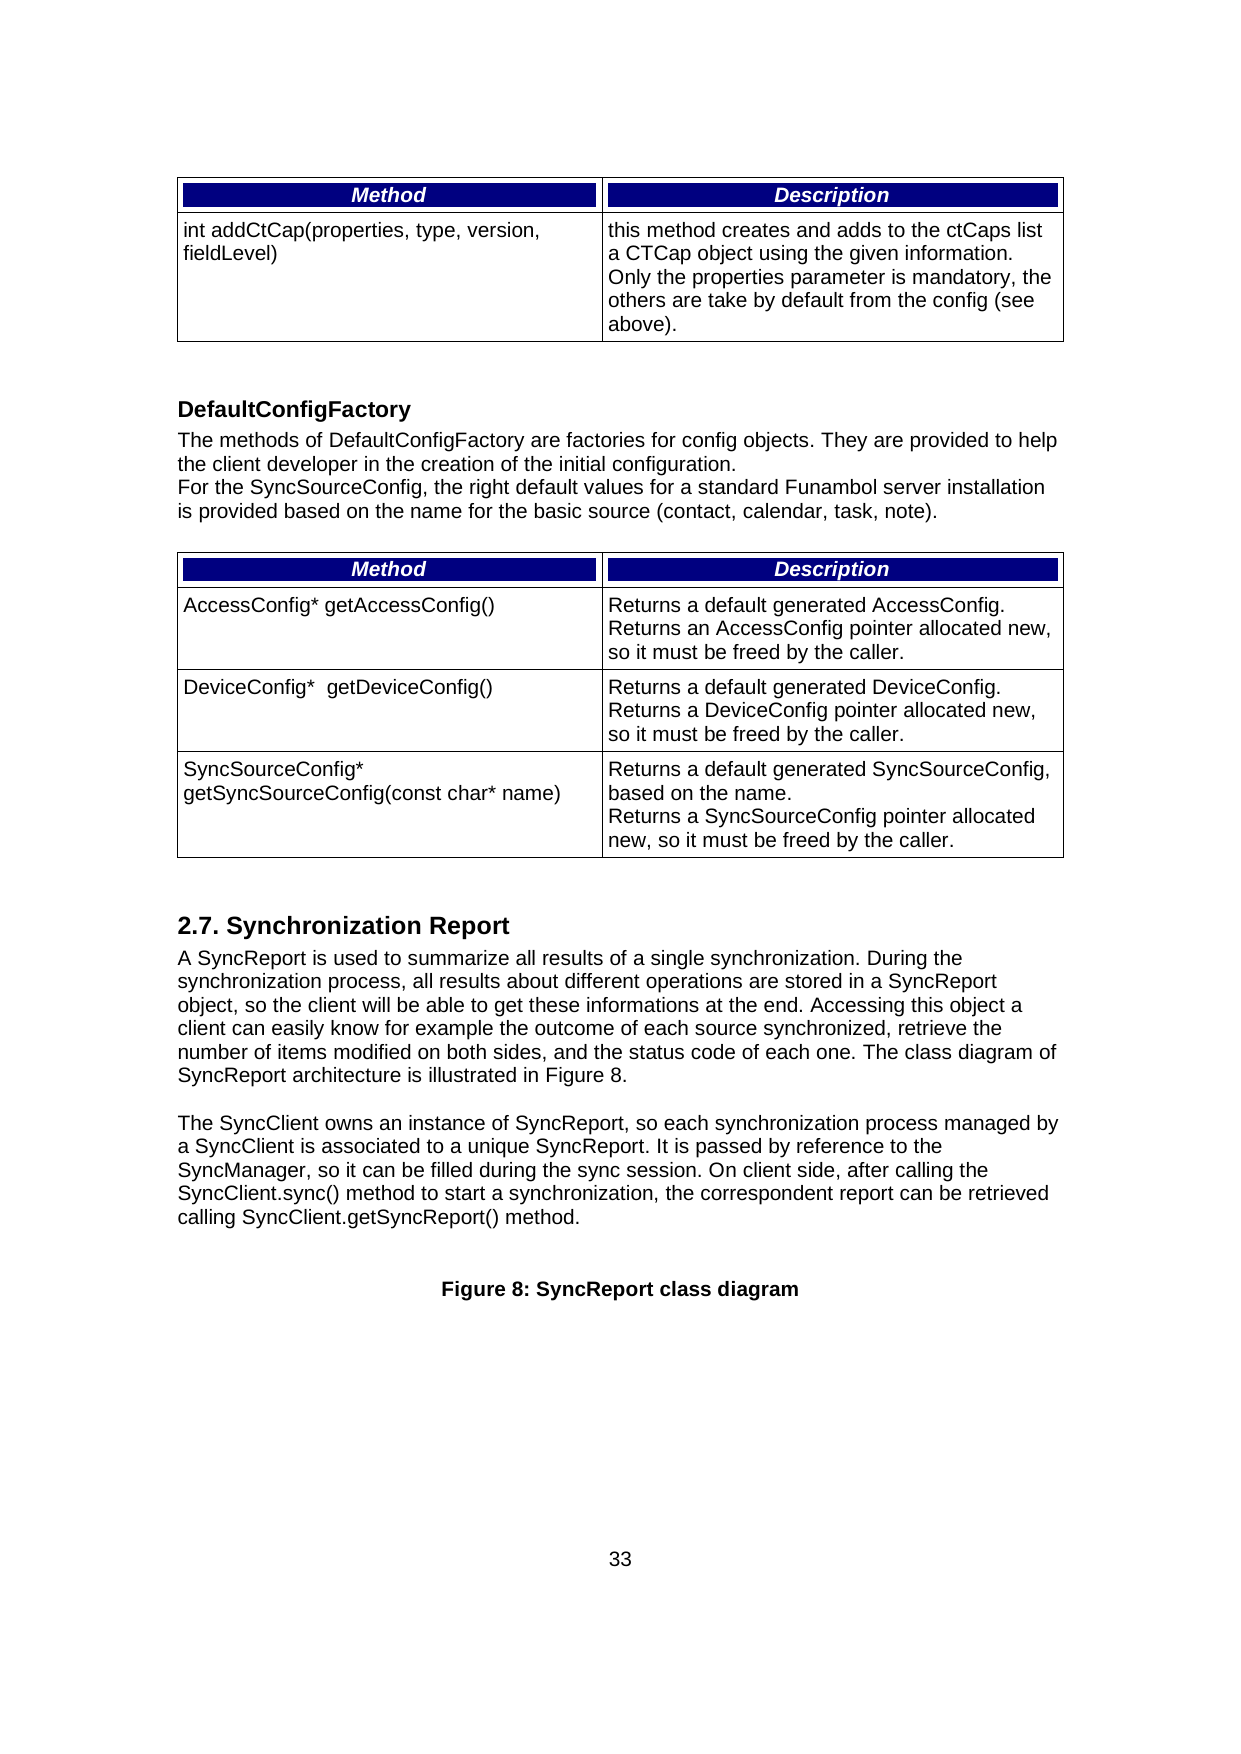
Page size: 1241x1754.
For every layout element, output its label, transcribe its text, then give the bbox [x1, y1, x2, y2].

subtitle Synchronization Report [177, 912, 1063, 940]
table_cell this method creates and adds to the ctCaps list a CTCap object using the given information. Only the properties parameter is mandatory, the others are take by default from the config (see above). [603, 213, 1063, 341]
table_cell AccessConfig* getAccessConfig() [178, 588, 602, 669]
subtitle DefaultConfigFactory [177, 396, 1063, 422]
text The methods of DefaultConfigFactory are factories for config objects. They are provided to help the client developer in the creation of the initial configuration. [177, 428, 1063, 476]
text For the SyncSourceConfig, the right default values for a standard Funambol server installation is provided based on the name for the basic source (contact, calendar, task, note). [177, 476, 1063, 523]
table_cell Returns a default generated AccessConfig. Returns an AccessConfig pointer allocated new, so it must be freed by the caller. [603, 588, 1063, 669]
text Figure 8: SyncReport class diagram [177, 1277, 1063, 1301]
table_cell SyncSourceConfig* getSyncSourceConfig(const char* name) [178, 752, 602, 857]
table_cell DeviceConfig* getDeviceConfig() [178, 670, 602, 751]
table_header Description [603, 178, 1063, 212]
table_header Method [178, 178, 602, 212]
text A SyncReport is used to summarize all results of a single synchronization. During the synchronization process, all results about different operations are stored in a SyncReport object, so the client will be able to get these informations at the end. Accessing this object a client can easily know for example the outcome of each source synchronized, retrieve the number of items modified on both sides, and the status code of each one. The class diagram of SyncReport architecture is illustrated in Figure 8. [177, 946, 1063, 1087]
table_header Method [178, 553, 602, 587]
table_header Description [603, 553, 1063, 587]
table_cell Returns a default generated DeviceConfig. Returns a DeviceConfig pointer allocated new, so it must be freed by the caller. [603, 670, 1063, 751]
text The SyncClient owns an instance of SyncReport, so each synchronization process managed by a SyncClient is associated to a unique SyncReport. It is passed by reference to the SyncManager, so it can be filled during the sync session. On client side, after calling the SyncClient.sync() method to start a synchronization, the correspondent report can be retrieved calling SyncClient.getSyncReport() method. [177, 1111, 1063, 1229]
table_cell Returns a default generated SyncSourceConfig, based on the name. Returns a SyncSourceConfig pointer allocated new, so it must be freed by the caller. [603, 752, 1063, 857]
table_cell int addCtCap(properties, type, version, fieldLevel) [178, 213, 602, 341]
